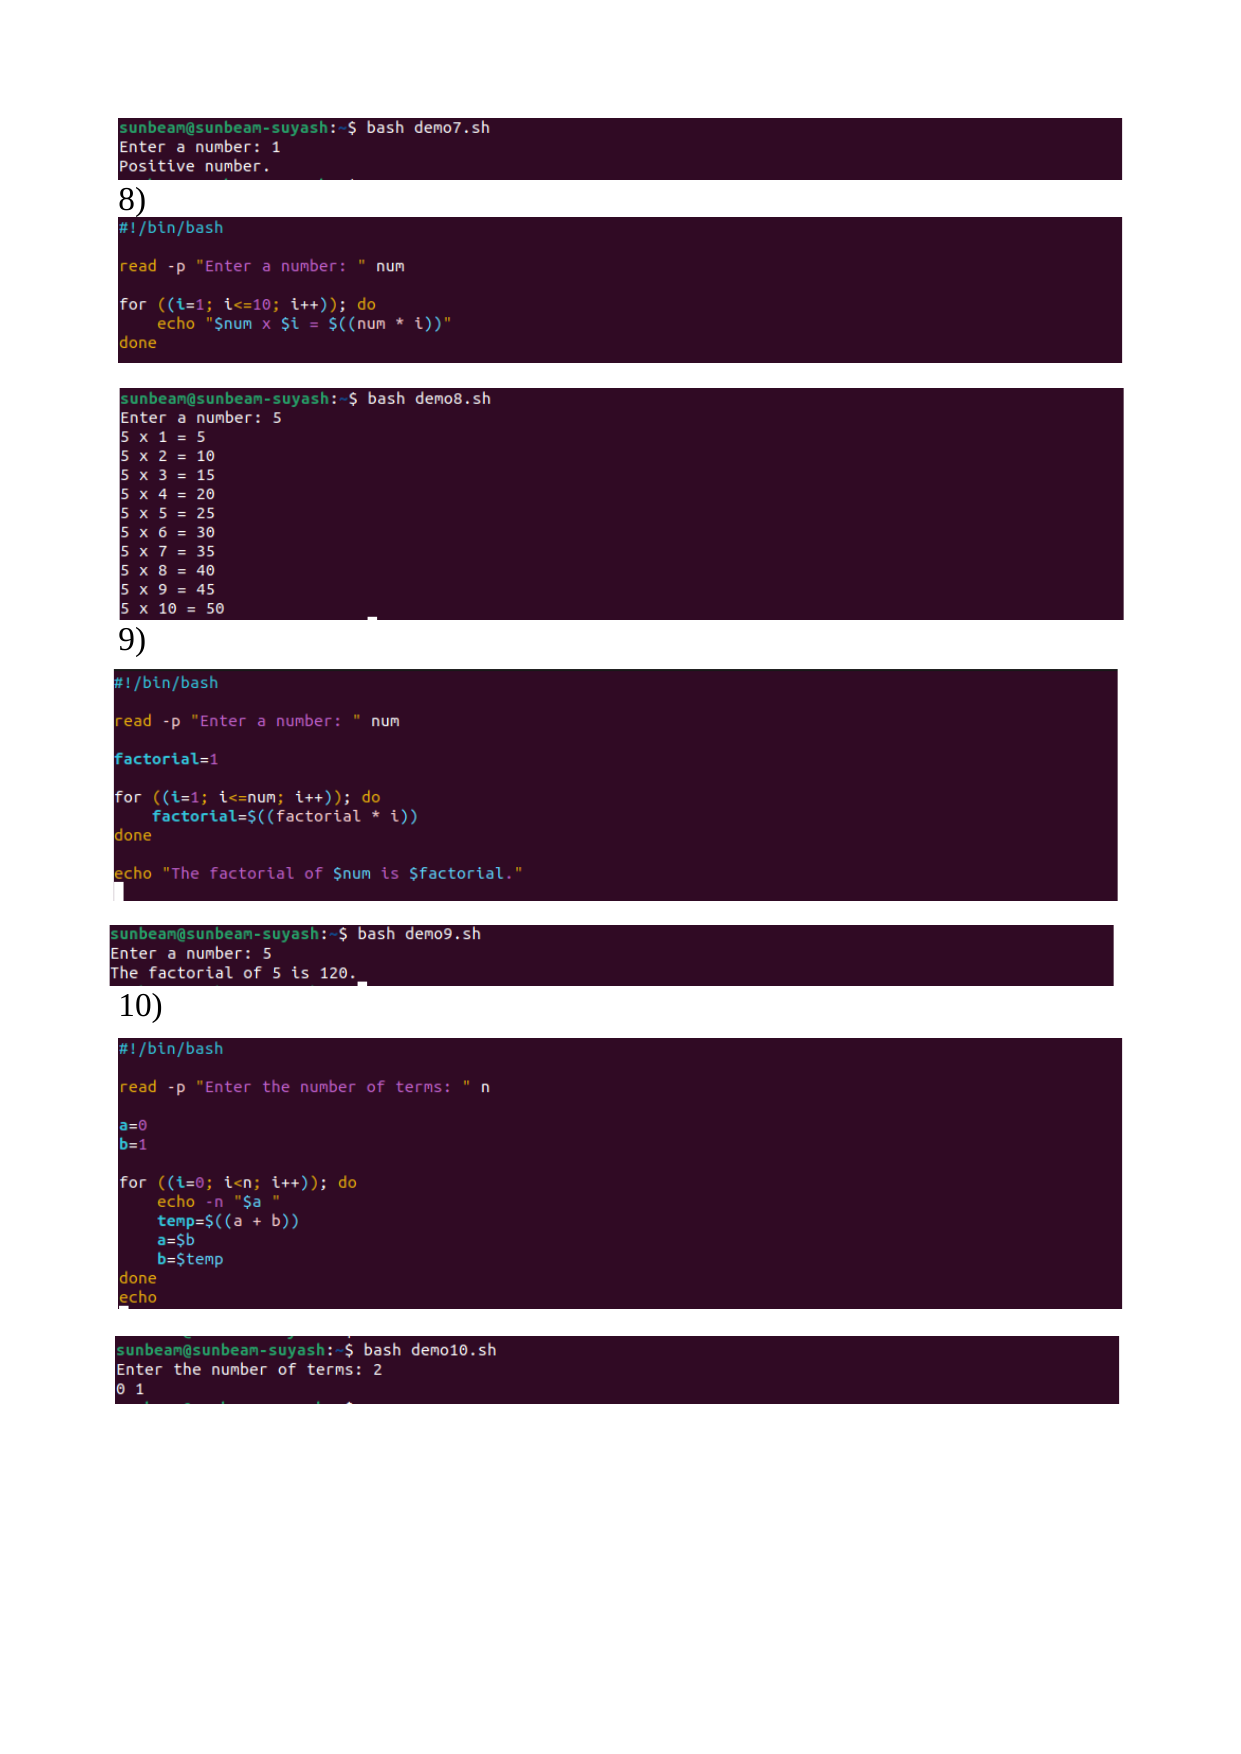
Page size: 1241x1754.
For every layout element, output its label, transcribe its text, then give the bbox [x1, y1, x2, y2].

picture [115, 1336, 1120, 1404]
picture [118, 1038, 1123, 1309]
picture [113, 669, 1118, 901]
picture [119, 388, 1124, 620]
text 8) [118, 180, 1122, 217]
picture [109, 925, 1114, 986]
text 9) [118, 363, 1122, 658]
picture [118, 217, 1123, 363]
picture [118, 118, 1123, 180]
text 10) [118, 658, 1122, 1023]
